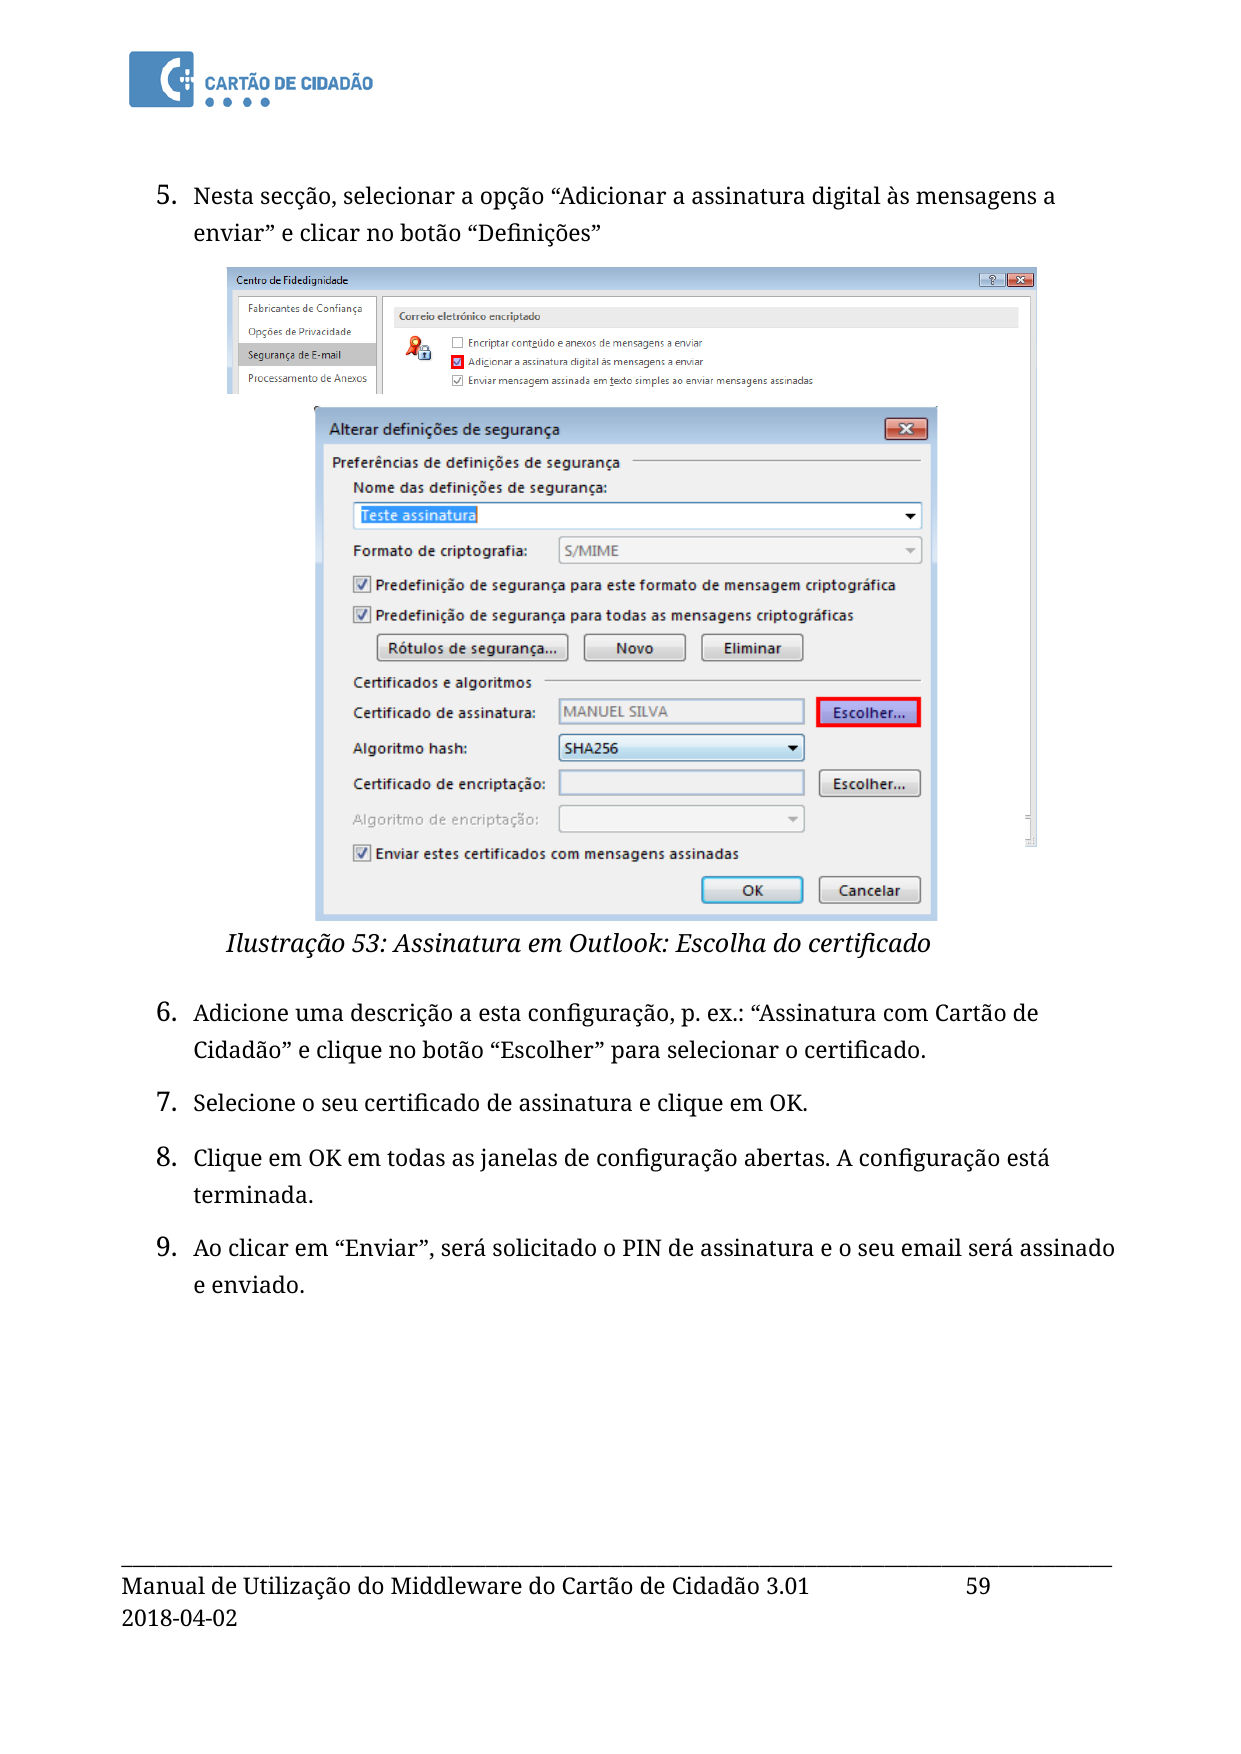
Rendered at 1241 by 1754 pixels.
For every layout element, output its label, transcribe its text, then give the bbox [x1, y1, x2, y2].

list Selecione o seu certificado de assinatura e clique em OK. [156, 1082, 1122, 1119]
picture [127, 45, 420, 115]
list Ilustração 53: Assinatura em Outlook: Escolha do certificado [226, 406, 1026, 960]
list Adicione uma descrição a esta configuração, p. ex.: “Assinatura com Cartão de Cidadão” e clique no botão “Escolher” para selecionar o certificado. [156, 314, 1122, 1065]
list Clique em OK em todas as janelas de configuração abertas. A configuração está terminada. [156, 1137, 1122, 1210]
picture [226, 267, 1037, 847]
list Ao clicar em “Enviar”, será solicitado o PIN de assinatura e o seu email será assinado e enviado. [156, 1227, 1122, 1300]
picture [314, 406, 938, 921]
list Nesta secção, selecionar a opção “Adicionar a assinatura digital às mensagens a enviar” e clicar no botão “Definições” [156, 175, 1122, 248]
